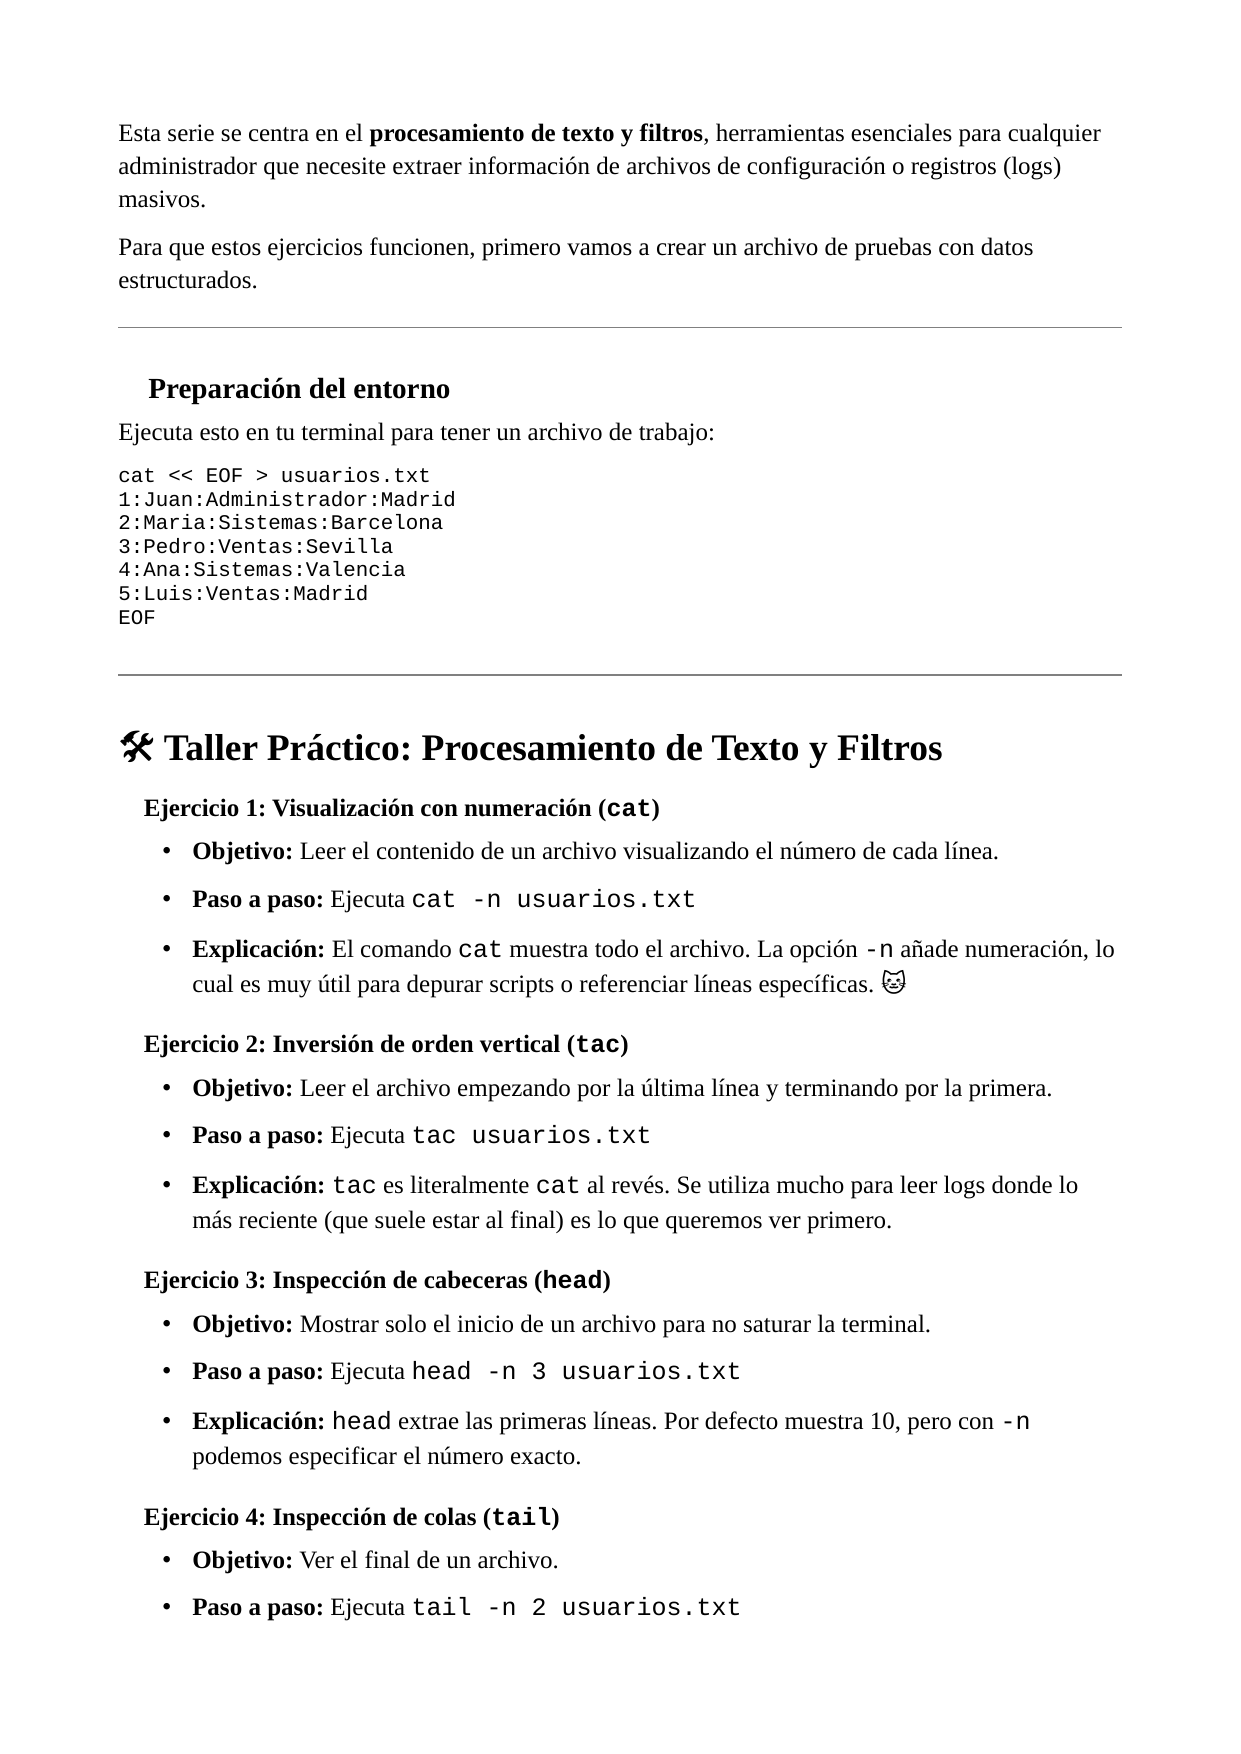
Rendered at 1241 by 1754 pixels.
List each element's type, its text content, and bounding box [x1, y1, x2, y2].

list Explicación: El comando cat muestra todo el archivo. La opción -n añade numeración, lo cual es muy útil para depurar scripts o referenciar líneas específicas. 🐱 [162, 934, 1122, 998]
subtitle 📝 Ejercicio 2: Inversión de orden vertical (tac) [118, 1029, 1122, 1060]
text 2:Maria:Sistemas:Barcelona [118, 512, 1122, 536]
list Paso a paso: Ejecuta tac usuarios.txt [162, 1120, 1122, 1151]
text cat << EOF > usuarios.txt [118, 465, 1122, 488]
list Paso a paso: Ejecuta head -n 3 usuarios.txt [162, 1356, 1122, 1387]
text 3:Pedro:Ventas:Sevilla [118, 536, 1122, 559]
list Objetivo: Leer el contenido de un archivo visualizando el número de cada línea. [162, 836, 1122, 865]
subtitle 📝 Ejercicio 3: Inspección de cabeceras (head) [118, 1265, 1122, 1296]
list Objetivo: Leer el archivo empezando por la última línea y terminando por la primera. [162, 1073, 1122, 1101]
subtitle 🛠️ Taller Práctico: Procesamiento de Texto y Filtros [118, 725, 1122, 768]
text 4:Ana:Sistemas:Valencia [118, 559, 1122, 583]
text Para que estos ejercicios funcionen, primero vamos a crear un archivo de pruebas con datos estructurados. [118, 232, 1122, 293]
list Objetivo: Ver el final de un archivo. [162, 1545, 1122, 1574]
text EOF [118, 607, 1122, 630]
subtitle 📄 Preparación del entorno [118, 371, 1122, 405]
text Esta serie se centra en el procesamiento de texto y filtros, herramientas esenciales para cualquier administrador que necesite extraer información de archivos de configuración o registros (logs) masivos. [118, 118, 1122, 213]
text Ejecuta esto en tu terminal para tener un archivo de trabajo: [118, 417, 1122, 446]
subtitle 📝 Ejercicio 4: Inspección de colas (tail) [118, 1502, 1122, 1532]
subtitle 📝 Ejercicio 1: Visualización con numeración (cat) [118, 793, 1122, 824]
text 1:Juan:Administrador:Madrid [118, 488, 1122, 512]
list Explicación: tac es literalmente cat al revés. Se utiliza mucho para leer logs donde lo más reciente (que suele estar al final) es lo que queremos ver primero. 🔄 [162, 1170, 1122, 1234]
list Objetivo: Mostrar solo el inicio de un archivo para no saturar la terminal. [162, 1309, 1122, 1337]
text 5:Luis:Ventas:Madrid [118, 583, 1122, 607]
list Explicación: head extrae las primeras líneas. Por defecto muestra 10, pero con -n podemos especificar el número exacto. 🔝 [162, 1406, 1122, 1470]
list Paso a paso: Ejecuta tail -n 2 usuarios.txt [162, 1592, 1122, 1623]
list Paso a paso: Ejecuta cat -n usuarios.txt [162, 884, 1122, 915]
